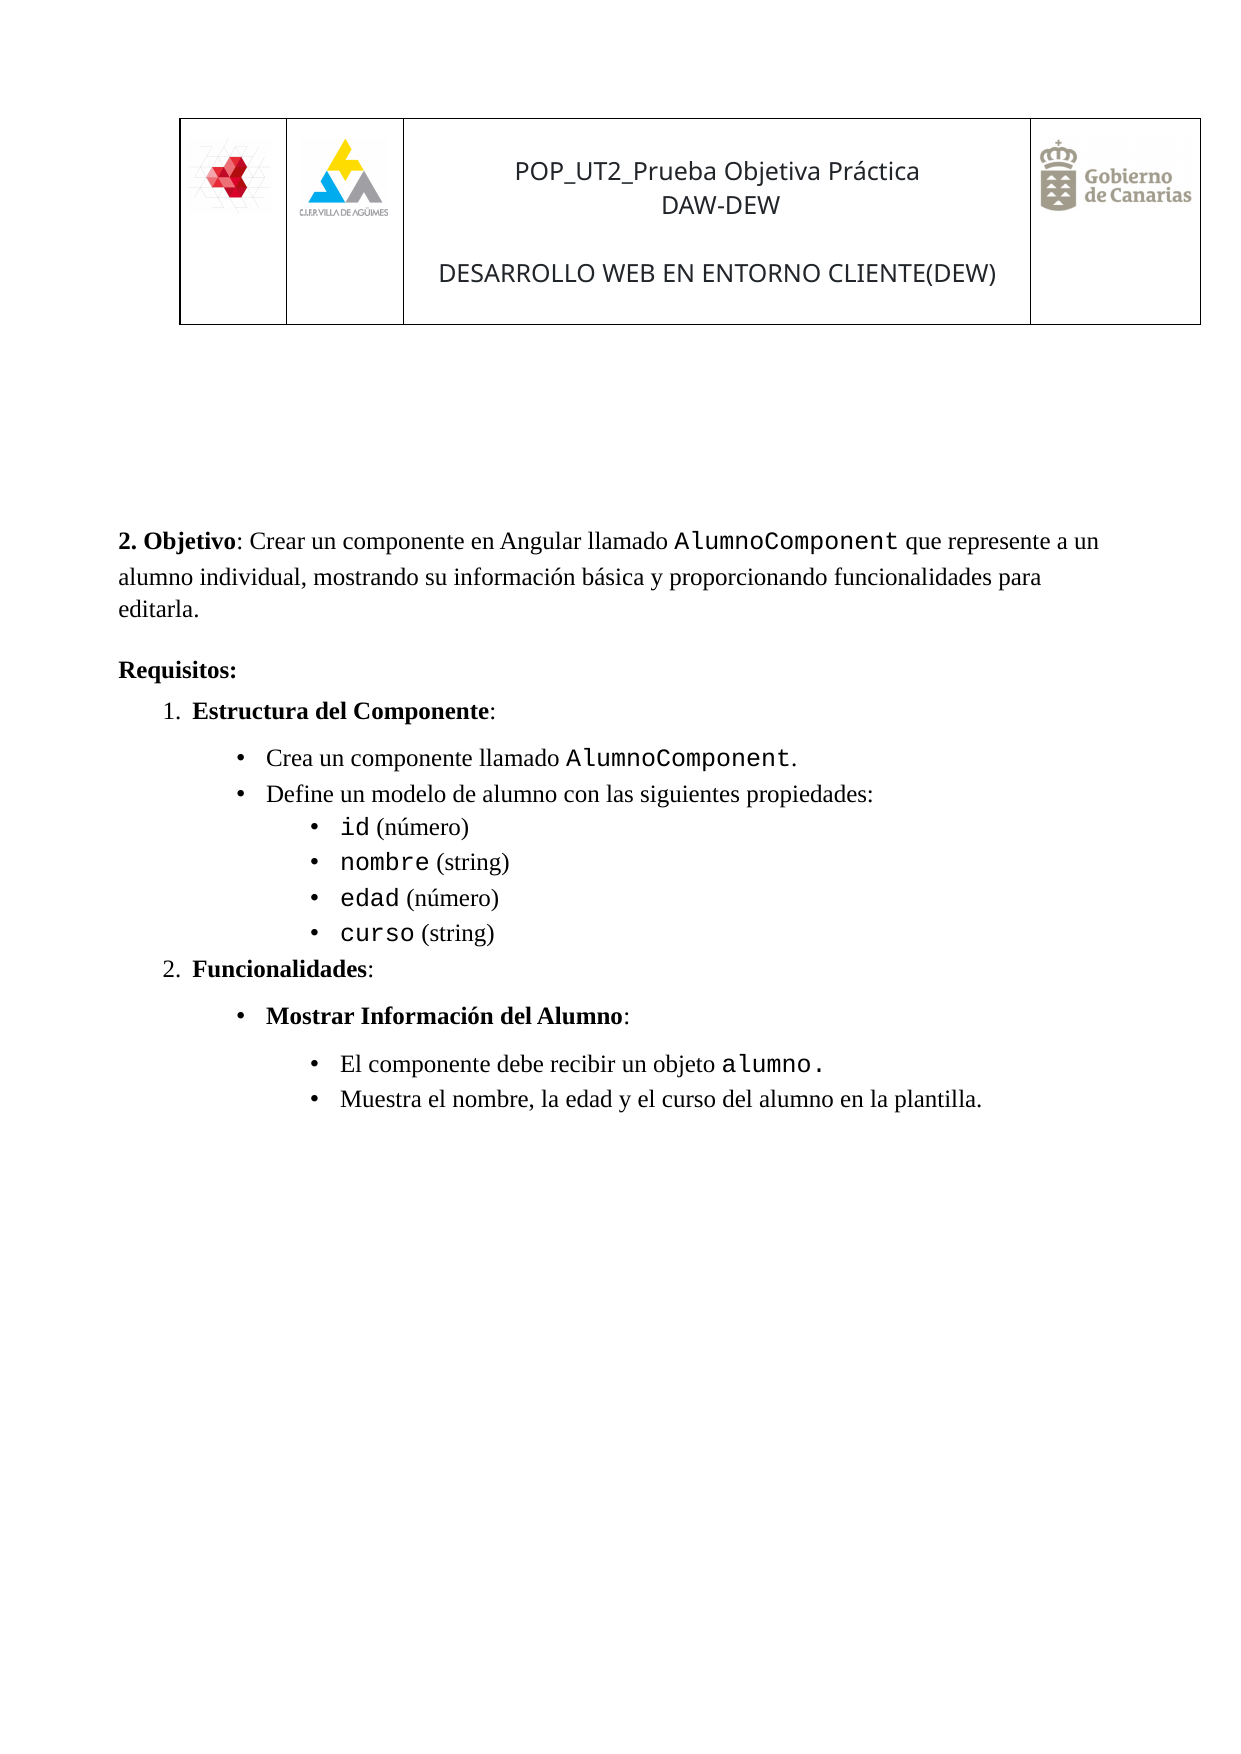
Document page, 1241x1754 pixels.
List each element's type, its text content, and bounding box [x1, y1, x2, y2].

subtitle Requisitos: [118, 655, 1122, 683]
picture [187, 138, 273, 214]
picture [1037, 137, 1193, 212]
list curso (string) [310, 918, 1122, 949]
list El componente debe recibir un objeto alumno. [310, 1049, 1122, 1080]
list Define un modelo de alumno con las siguientes propiedades: [236, 779, 1122, 808]
list edad (número) [310, 883, 1122, 914]
list Mostrar Información del Alumno: [236, 1001, 1122, 1030]
picture [299, 138, 389, 217]
list Estructura del Componente: [162, 696, 1122, 725]
text 2. Objetivo: Crear un componente en Angular llamado AlumnoComponent que represente a un alumno individual, mostrando su información básica y proporcionando funcionalidades para editarla. [118, 526, 1122, 623]
list id (número) [310, 812, 1122, 843]
list nombre (string) [310, 847, 1122, 878]
list Funcionalidades: [162, 954, 1122, 982]
list Muestra el nombre, la edad y el curso del alumno en la plantilla. [310, 1084, 1122, 1113]
list Crea un componente llamado AlumnoComponent. [236, 743, 1122, 774]
